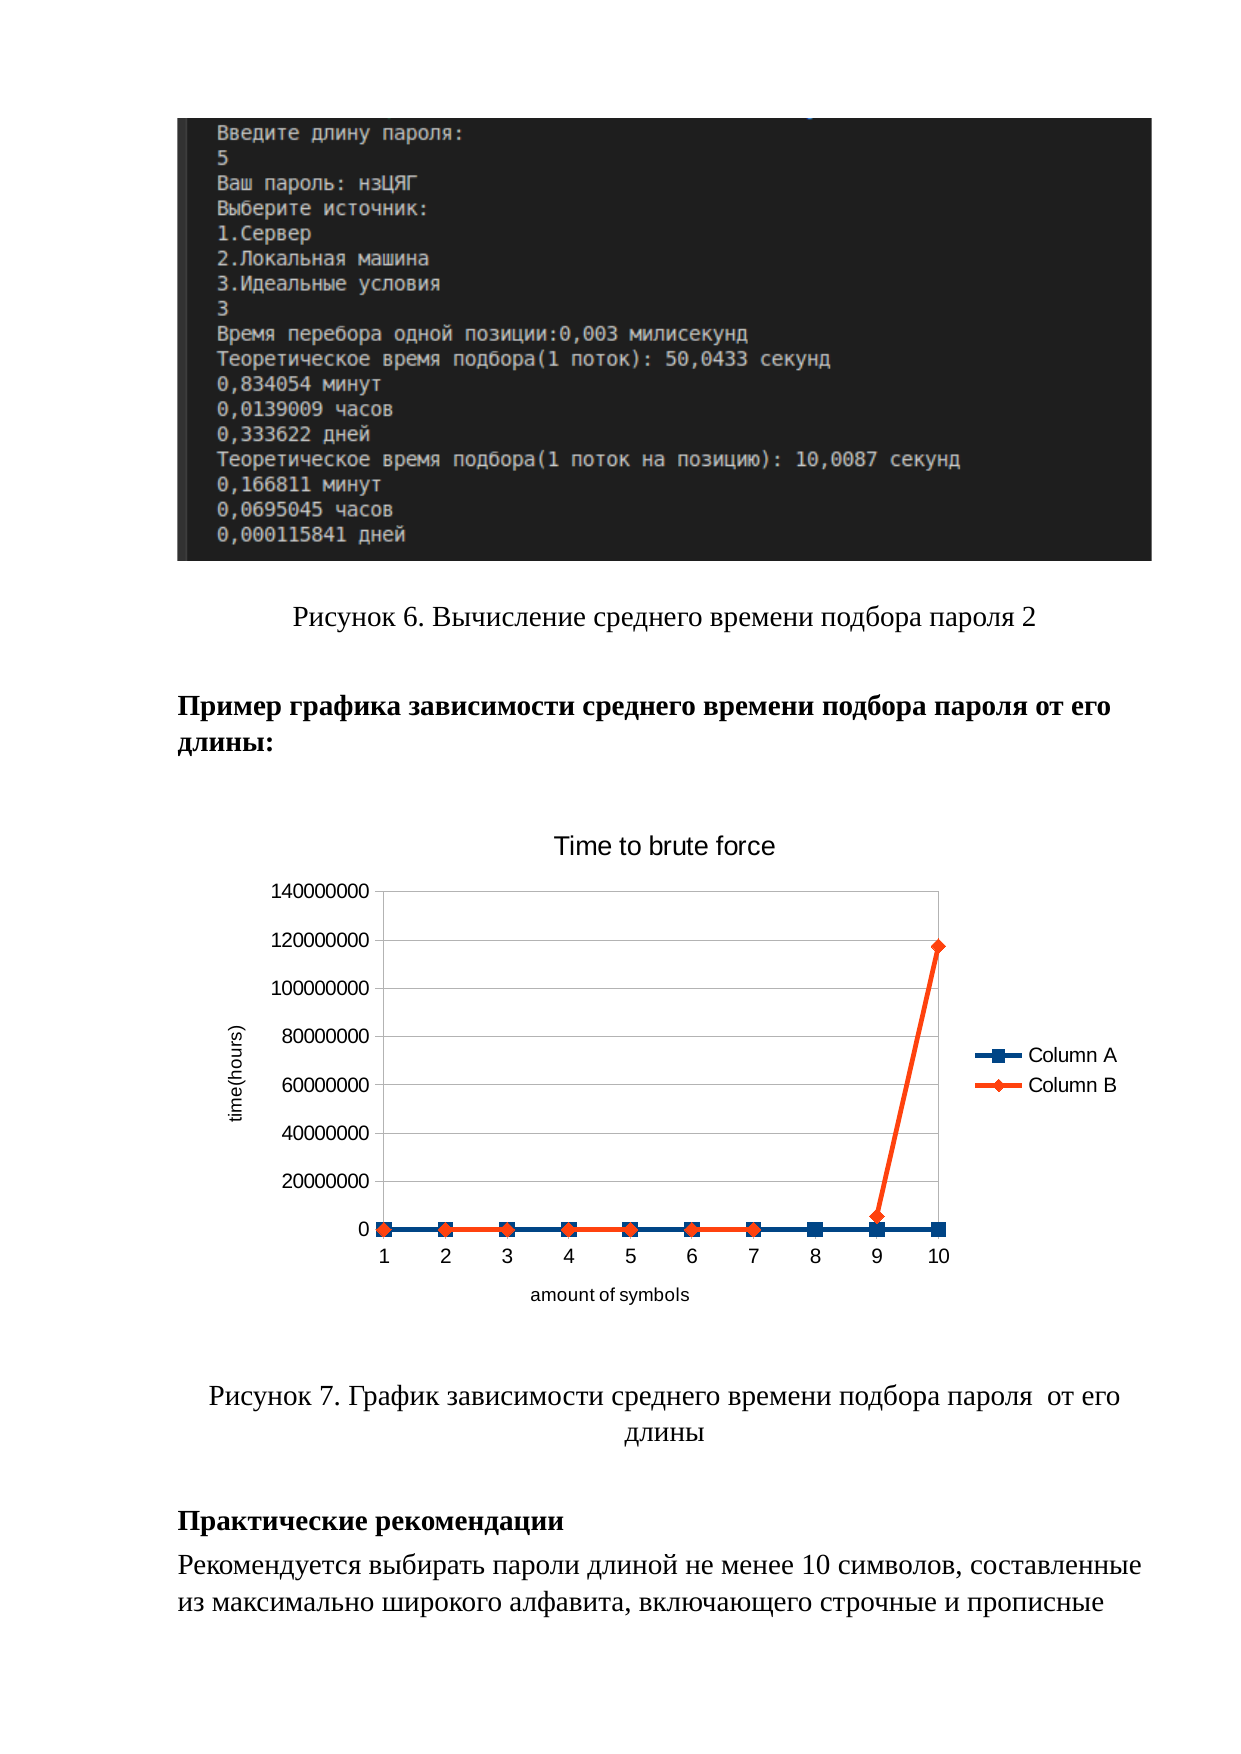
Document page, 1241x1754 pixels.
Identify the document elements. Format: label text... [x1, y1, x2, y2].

text Рисунок 7. График зависимости среднего времени подбора пароля от его длины [177, 1378, 1152, 1448]
subtitle Пример графика зависимости среднего времени подбора пароля от его длины: [177, 688, 1152, 758]
subtitle Практические рекомендации [177, 1503, 1152, 1537]
text Рисунок 6. Вычисление среднего времени подбора пароля 2 [177, 599, 1152, 633]
text Рекомендуется выбирать пароли длиной не менее 10 символов, составленные из максимально широкого алфавита, включающего строчные и прописные [177, 1547, 1152, 1617]
picture [177, 118, 1152, 561]
